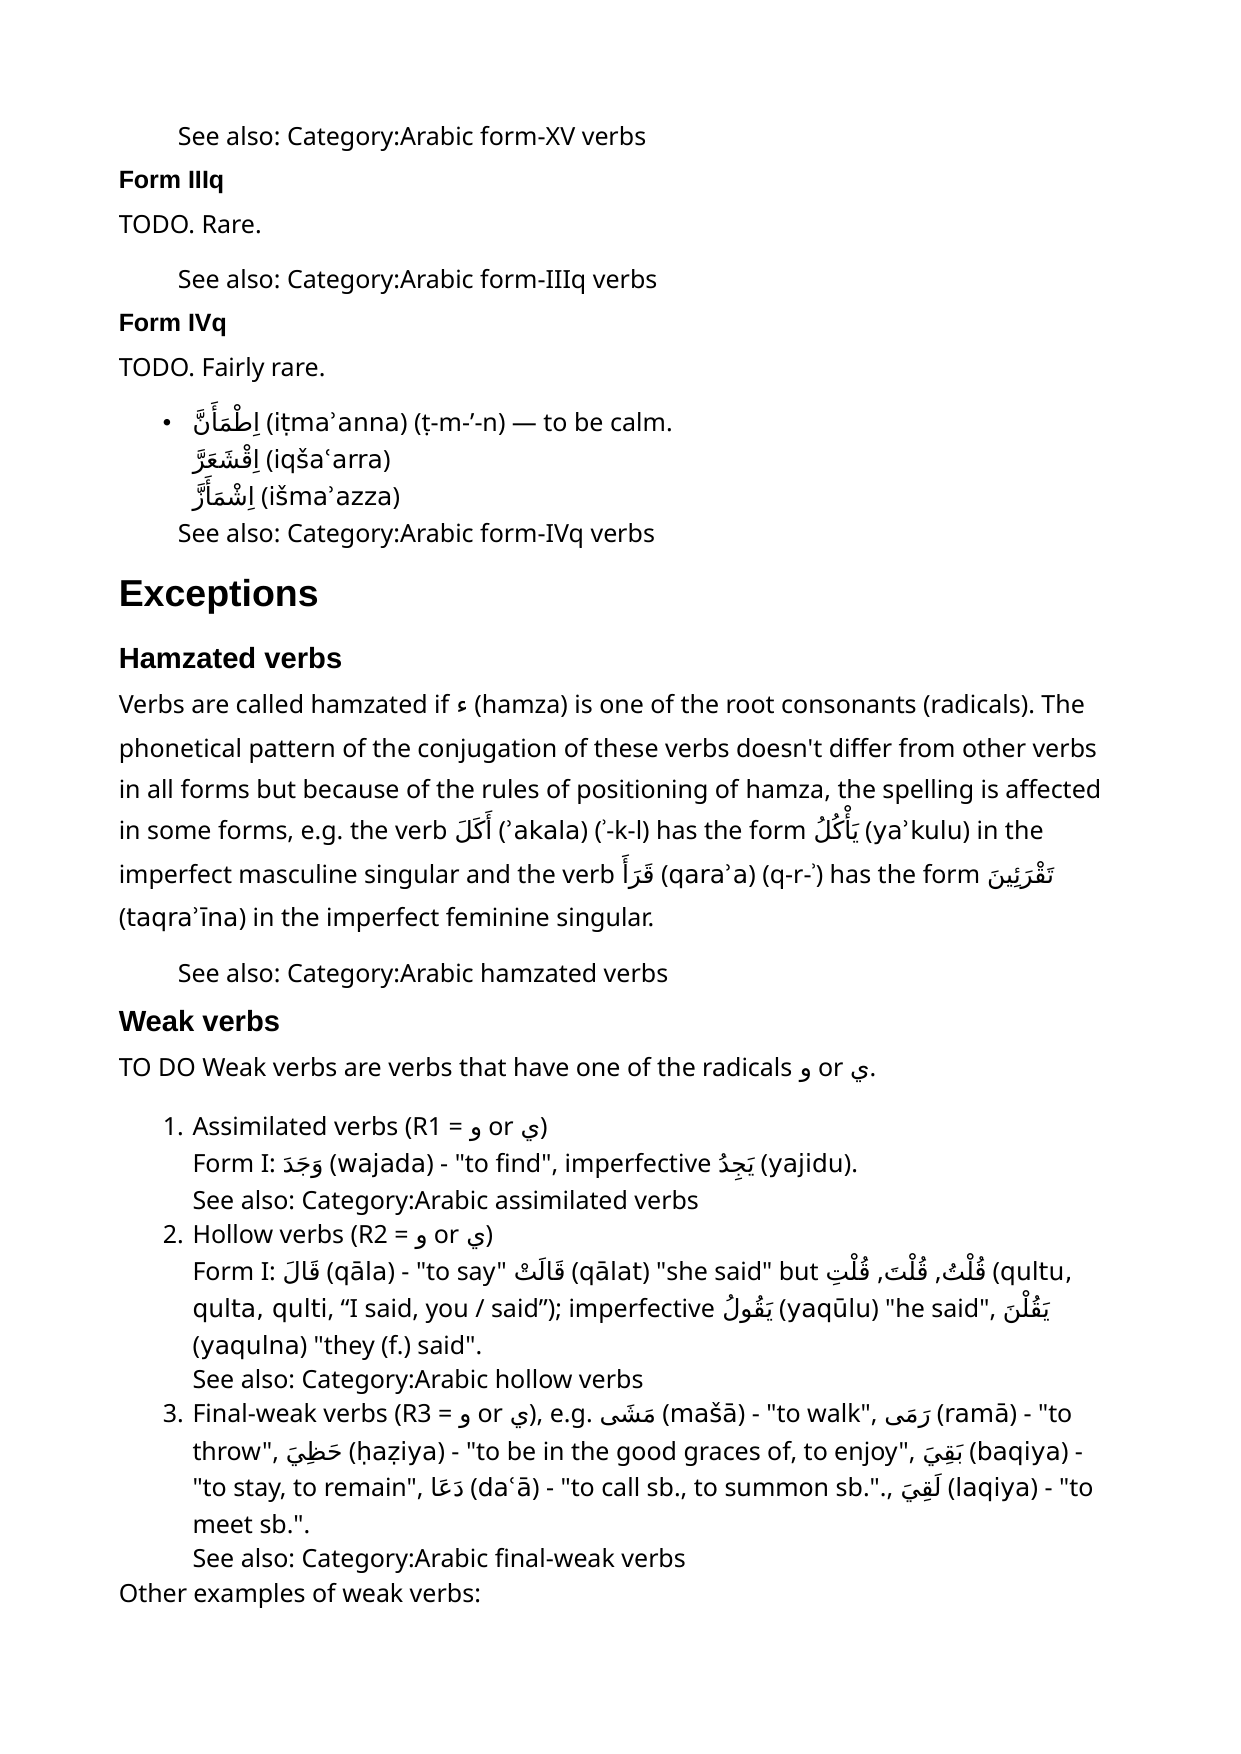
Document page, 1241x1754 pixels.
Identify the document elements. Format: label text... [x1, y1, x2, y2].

list Final-weak verbs (R3 = و or ي), e.g. مَشَى‏ (mašā) - "to walk", رَمَى‏ (ramā) - "to throw", حَظِيَ‏ (ḥaẓiya) - "to be in the good graces of, to enjoy", بَقِيَ‏ (baqiya) - "to stay, to remain", دَعَا‏ (daʿā) - "to call sb., to summon sb."., لَقِيَ‏ (laqiya) - "to meet sb.". [163, 1396, 1122, 1541]
text TODO. Fairly rare. [118, 349, 1122, 384]
text Verbs are called hamzated if ء (hamza) is one of the root consonants (radicals). The phonetical pattern of the conjugation of these verbs doesn't differ from other verbs in all forms but because of the rules of positioning of hamza, the spelling is affected in some forms, e.g. the verb أَكَلَ‏ (ʾakala) (ʾ-k-l) has the form يَأْكُلُ‏ (yaʾkulu) in the imperfect masculine singular and the verb قَرَأَ‏ (qaraʾa) (q-r-ʾ) has the form تَقْرَئِينَ‏ (taqraʾīna) in the imperfect feminine singular. [118, 687, 1122, 934]
list See also: Category:Arabic form-IVq verbs [178, 516, 1122, 550]
list اِشْمَأَزَّ‏ (išmaʾazza) [163, 479, 1122, 516]
subtitle Weak verbs [118, 1004, 1122, 1038]
text TODO. Rare. [118, 206, 1122, 240]
list See also: Category:Arabic assimilated verbs [163, 1183, 1122, 1217]
list Form I: وَجَدَ‏ (wajada) - "to find", imperfective يَجِدُ‏ (yajidu). [163, 1146, 1122, 1183]
list See also: Category:Arabic hollow verbs [163, 1362, 1122, 1396]
list See also: Category:Arabic form-XV verbs [178, 118, 1122, 153]
text Other examples of weak verbs: [118, 1575, 1122, 1609]
list Assimilated verbs (R1 = و or ي) [163, 1109, 1122, 1146]
subtitle Form IIIq [118, 165, 1122, 194]
subtitle Exceptions [118, 571, 1122, 614]
list Hollow verbs (R2 = و or ي) [163, 1217, 1122, 1254]
subtitle Form IVq [118, 308, 1122, 337]
list See also: Category:Arabic form-IIIq verbs [178, 262, 1122, 296]
list Form I: قَالَ‏ (qāla) - "to say" قَالَتْ‏ (qālat) "she said" but قُلْتُ, قُلْتَ, قُلْتِ (qultu, qulta, qulti, “I said, you / said”); imperfective يَقُولُ‏ (yaqūlu) "he said", يَقُلْنَ‏ (yaqulna) "they (f.) said". [163, 1254, 1122, 1362]
subtitle Hamzated verbs [118, 641, 1122, 674]
list See also: Category:Arabic final-weak verbs [163, 1541, 1122, 1575]
text TO DO Weak verbs are verbs that have one of the radicals و or ي. [118, 1050, 1122, 1087]
list See also: Category:Arabic hamzated verbs [178, 955, 1122, 989]
list اِطْمَأَنَّ‏ (iṭmaʾanna) (ṭ-m-’-n) — to be calm. [163, 405, 1122, 442]
list اِقْشَعَرَّ‏ (iqšaʿarra) [163, 442, 1122, 479]
